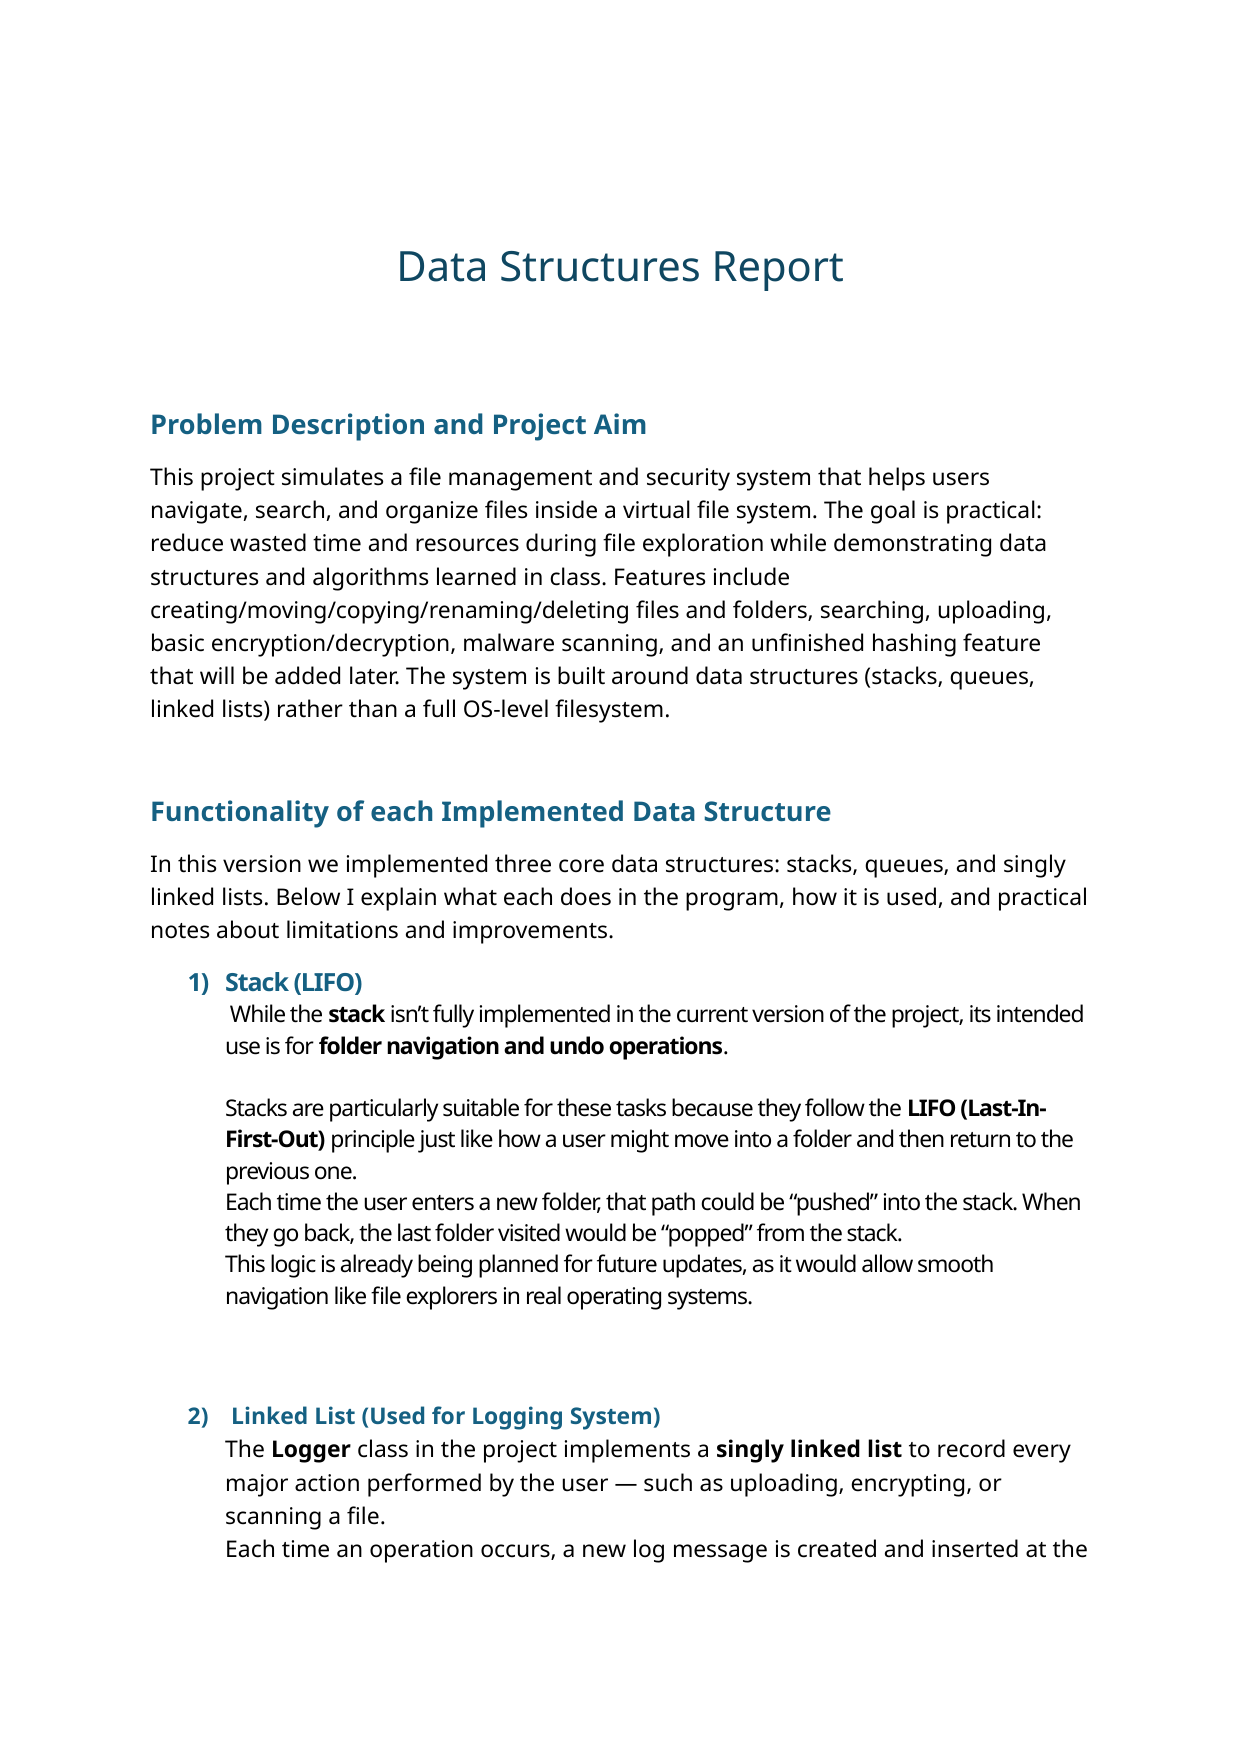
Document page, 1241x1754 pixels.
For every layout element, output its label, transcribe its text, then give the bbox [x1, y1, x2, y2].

list Linked List (Used for Logging System) [187, 1400, 1090, 1431]
text This project simulates a file management and security system that helps users navigate, search, and organize files inside a virtual file system. The goal is practical: reduce wasted time and resources during file exploration while demonstrating data structures and algorithms learned in class. Features include creating/moving/copying/renaming/deleting files and folders, searching, uploading, basic encryption/decryption, malware scanning, and an unfinished hashing feature that will be added later. The system is built around data structures (stacks, queues, linked lists) rather than a full OS-level filesystem. [150, 461, 1090, 724]
text Problem Description and Project Aim [150, 405, 1090, 442]
text In this version we implemented three core data structures: stacks, queues, and singly linked lists. Below I explain what each does in the program, how it is used, and practical notes about limitations and improvements. [150, 848, 1090, 946]
subtitle Data Structures Report [150, 237, 1090, 294]
title While the stack isn’t fully implemented in the current version of the project, its intended use is for folder navigation and undo operations. [225, 998, 1090, 1061]
text Functionality of each Implemented Data Structure [150, 792, 1090, 829]
list The Logger class in the project implements a singly linked list to record every major action performed by the user — such as uploading, encrypting, or scanning a file. Each time an operation occurs, a new log message is created and inserted at the [225, 1433, 1090, 1564]
title Stack (LIFO) [187, 964, 1090, 998]
title Each time the user enters a new folder, that path could be “pushed” into the stack. When they go back, the last folder visited would be “popped” from the stack. This logic is already being planned for future updates, as it would allow smooth navigation like file explorers in real operating systems. [225, 1186, 1090, 1311]
title Stacks are particularly suitable for these tasks because they follow the LIFO (Last-In-First-Out) principle just like how a user might move into a folder and then return to the previous one. [225, 1061, 1090, 1186]
